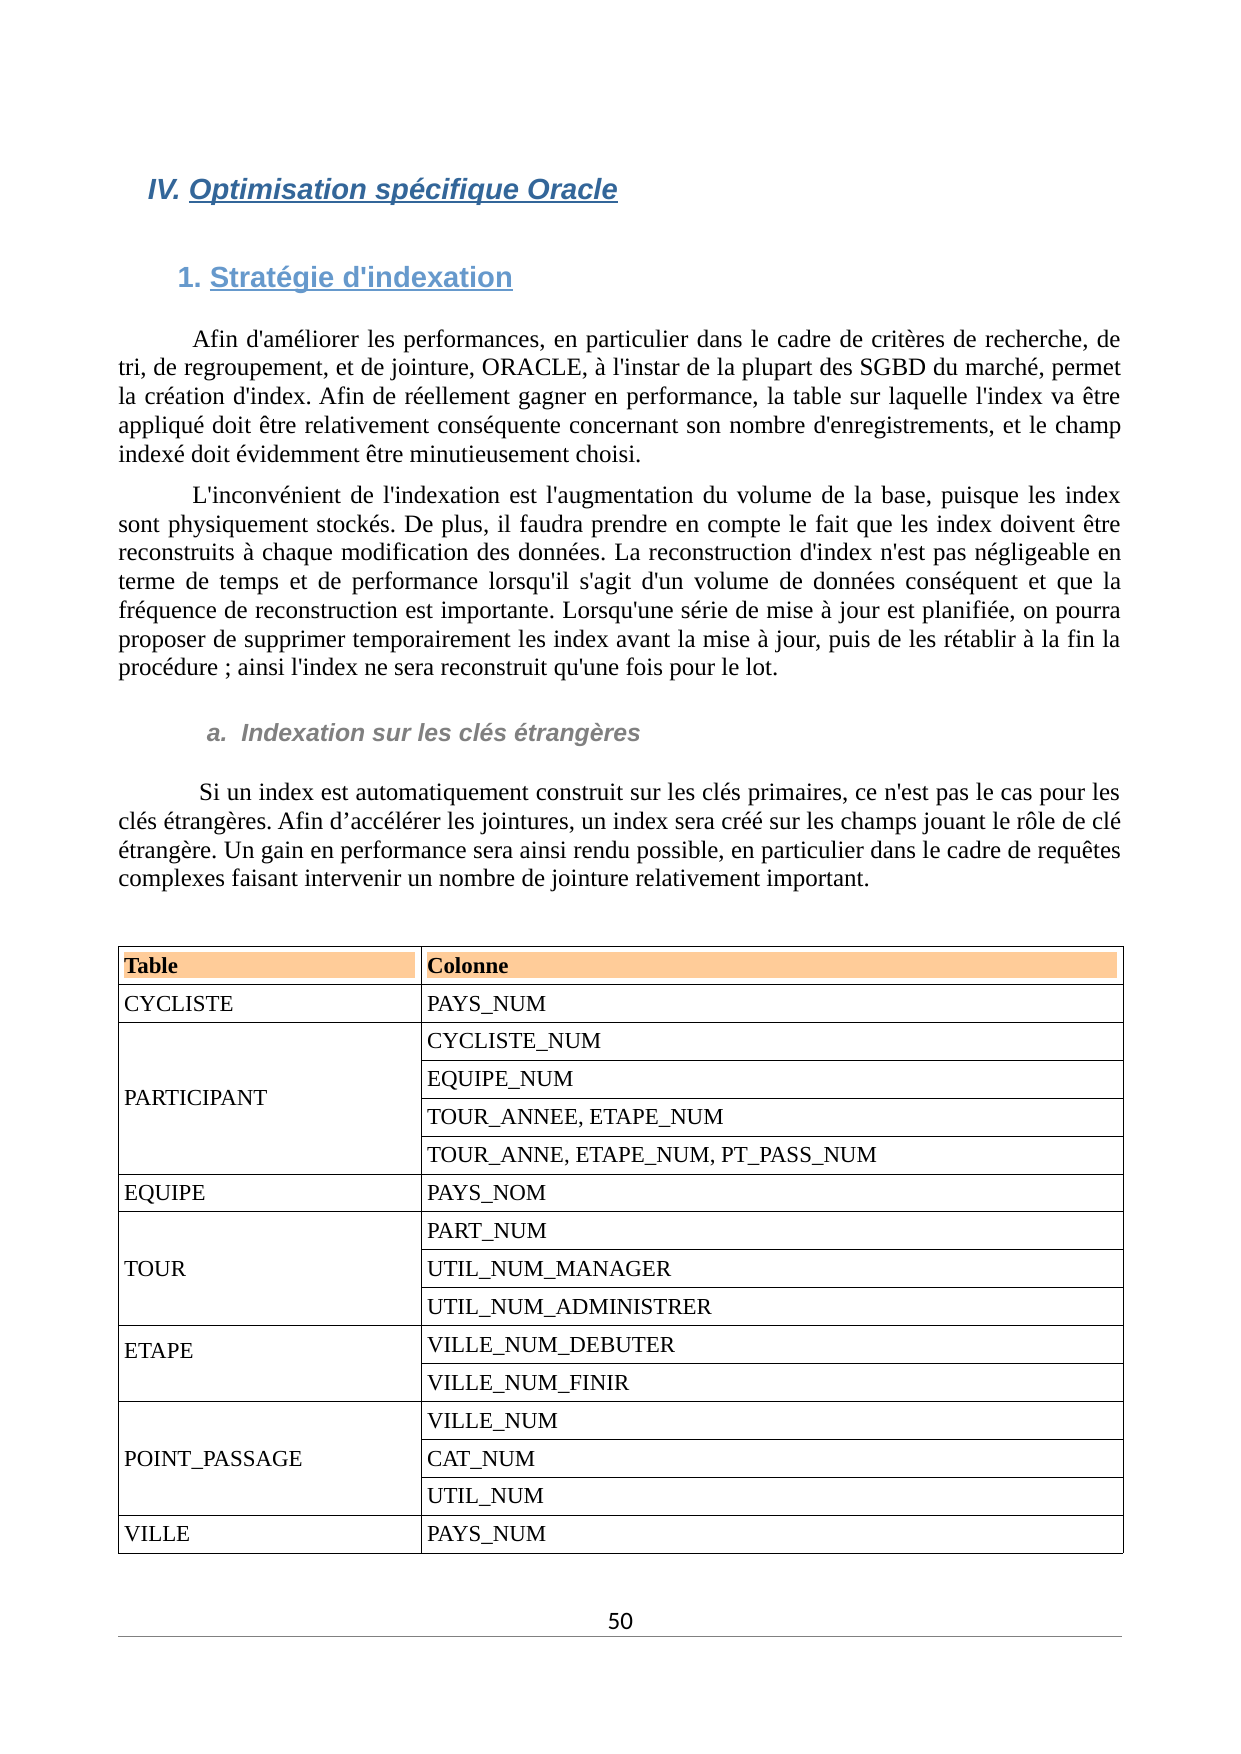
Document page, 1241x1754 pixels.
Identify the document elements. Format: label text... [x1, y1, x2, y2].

table_header Table [119, 947, 421, 984]
table_cell TOUR_ANNEE, ETAPE_NUM [422, 1099, 1123, 1136]
table_cell PAYS_NUM [422, 985, 1123, 1022]
table_cell CYCLISTE [119, 985, 421, 1022]
text L'inconvénient de l'indexation est l'augmentation du volume de la base, puisque les index sont physiquement stockés. De plus, il faudra prendre en compte le fait que les index doivent être reconstruits à chaque modification des données. La reconstruction d'index n'est pas négligeable en terme de temps et de performance lorsqu'il s'agit d'un volume de données conséquent et que la fréquence de reconstruction est importante. Lorsqu'une série de mise à jour est planifiée, on pourra proposer de supprimer temporairement les index avant la mise à jour, puis de les rétablir à la fin la procédure ; ainsi l'index ne sera reconstruit qu'une fois pour le lot. [118, 480, 1122, 681]
table_cell PAYS_NUM [422, 1516, 1123, 1553]
table_cell EQUIPE_NUM [422, 1061, 1123, 1098]
table_cell VILLE_NUM [422, 1402, 1123, 1439]
table_cell UTIL_NUM_ADMINISTRER [422, 1288, 1123, 1325]
subtitle Stratégie d'indexation [177, 260, 1122, 294]
table_cell CYCLISTE_NUM [422, 1023, 1123, 1060]
table_cell VILLE_NUM_FINIR [422, 1364, 1123, 1401]
table_cell PAYS_NOM [422, 1175, 1123, 1211]
table_cell UTIL_NUM [422, 1478, 1123, 1515]
table_cell PART_NUM [422, 1212, 1123, 1249]
table_cell VILLE [119, 1516, 421, 1553]
subtitle Indexation sur les clés étrangères [207, 718, 1122, 747]
table_cell UTIL_NUM_MANAGER [422, 1250, 1123, 1287]
table_cell VILLE_NUM_DEBUTER [422, 1326, 1123, 1363]
table_cell PARTICIPANT [119, 1023, 421, 1173]
table_cell POINT_PASSAGE [119, 1402, 421, 1515]
table_cell EQUIPE [119, 1175, 421, 1211]
table_cell CAT_NUM [422, 1440, 1123, 1477]
table_cell TOUR_ANNE, ETAPE_NUM, PT_PASS_NUM [422, 1137, 1123, 1173]
table_cell ETAPE [119, 1326, 421, 1401]
text Si un index est automatiquement construit sur les clés primaires, ce n'est pas le cas pour les clés étrangères. Afin d’accélérer les jointures, un index sera créé sur les champs jouant le rôle de clé étrangère. Un gain en performance sera ainsi rendu possible, en particulier dans le cadre de requêtes complexes faisant intervenir un nombre de jointure relativement important. [118, 777, 1122, 892]
subtitle Optimisation spécifique Oracle [148, 172, 1122, 205]
text Afin d'améliorer les performances, en particulier dans le cadre de critères de recherche, de tri, de regroupement, et de jointure, ORACLE, à l'instar de la plupart des SGBD du marché, permet la création d'index. Afin de réellement gagner en performance, la table sur laquelle l'index va être appliqué doit être relativement conséquente concernant son nombre d'enregistrements, et le champ indexé doit évidemment être minutieusement choisi. [118, 324, 1122, 467]
table_cell TOUR [119, 1212, 421, 1325]
table_header Colonne [422, 947, 1123, 984]
